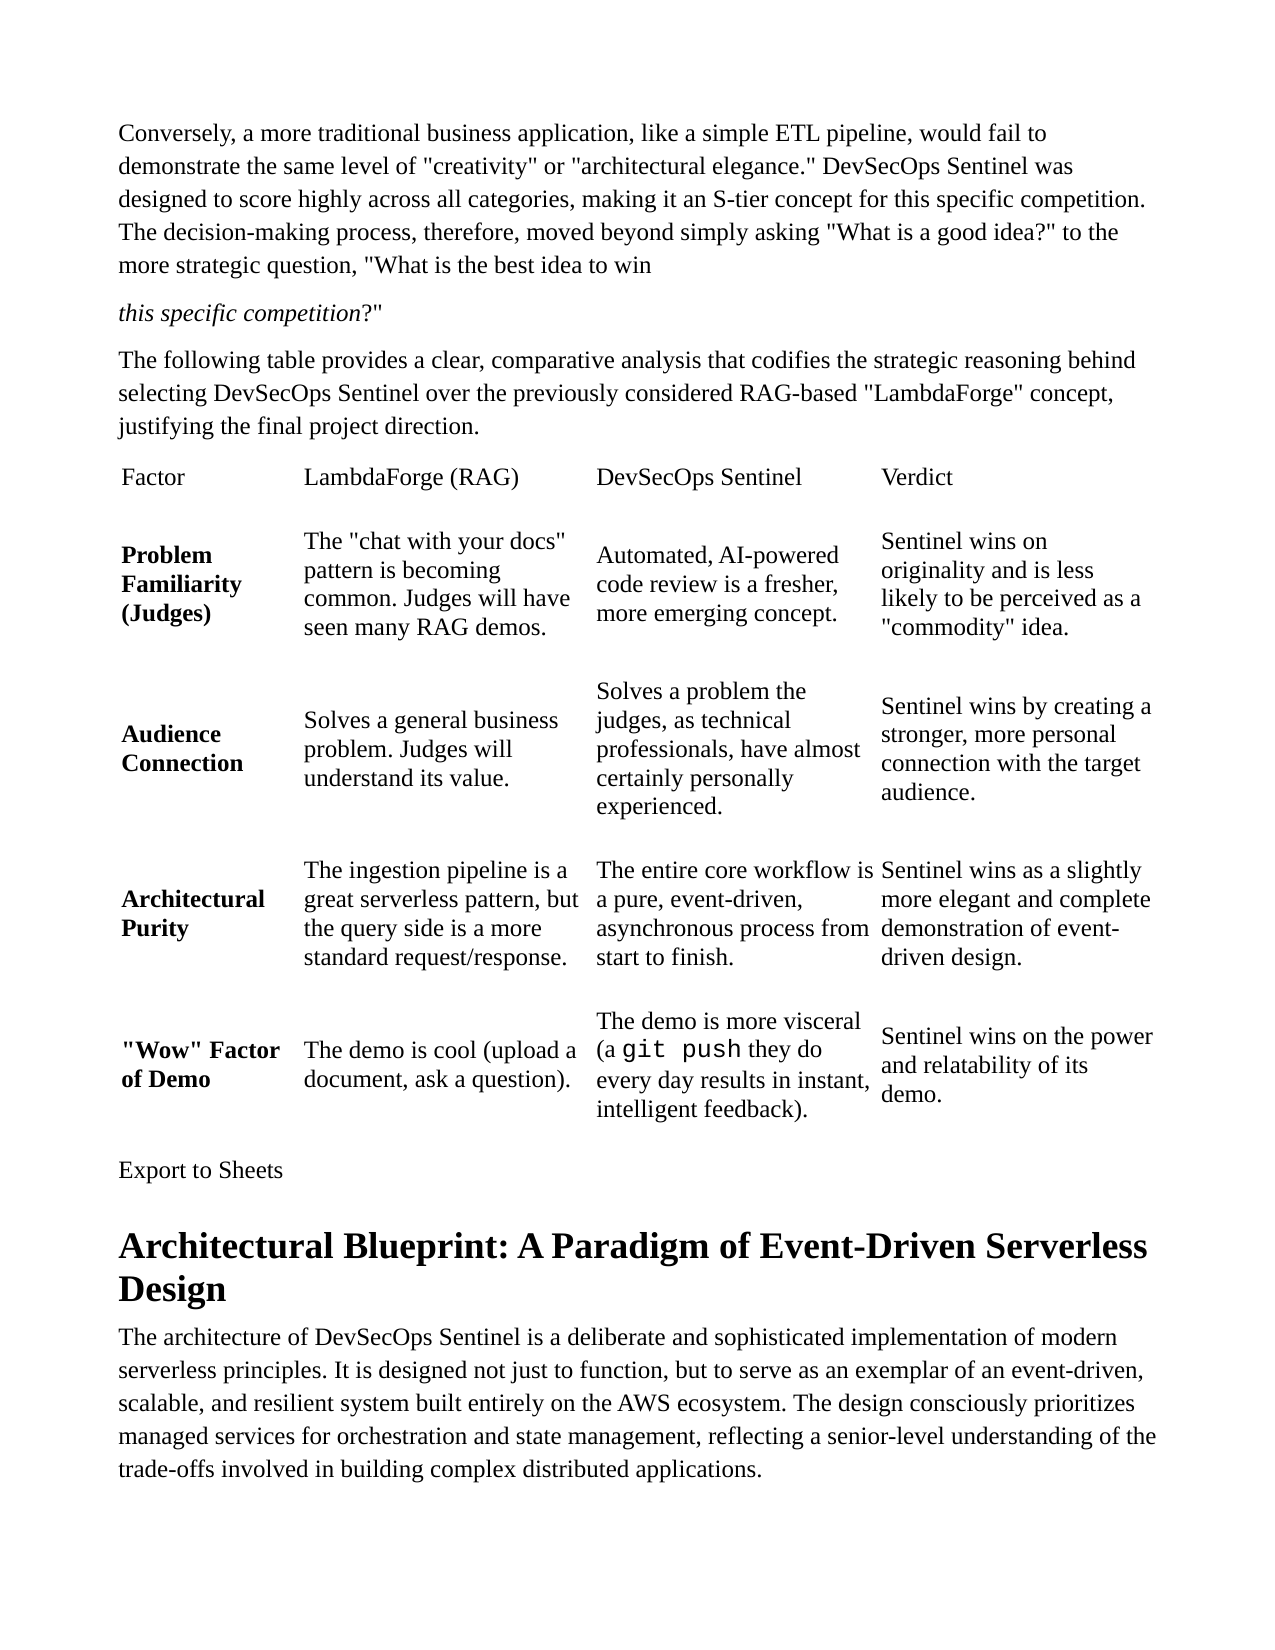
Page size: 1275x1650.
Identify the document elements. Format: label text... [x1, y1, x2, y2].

text Export to Sheets [118, 1155, 1157, 1184]
table_cell Audience Connection [118, 674, 301, 852]
text The architecture of DevSecOps Sentinel is a deliberate and sophisticated implementation of modern serverless principles. It is designed not just to function, but to serve as an exemplar of an event-driven, scalable, and resilient system built entirely on the AWS ecosystem. The design consciously prioritizes managed services for orchestration and state management, reflecting a senior-level understanding of the trade-offs involved in building complex distributed applications. [118, 1322, 1157, 1483]
subtitle Architectural Blueprint: A Paradigm of Event-Driven Serverless Design [118, 1224, 1157, 1310]
table_cell Problem Familiarity (Judges) [118, 523, 301, 673]
text The following table provides a clear, comparative analysis that codifies the strategic reasoning behind selecting DevSecOps Sentinel over the previously considered RAG-based "LambdaForge" concept, justifying the final project direction. [118, 345, 1157, 440]
table_header DevSecOps Sentinel [593, 459, 878, 523]
table_cell Solves a general business problem. Judges will understand its value. [301, 674, 593, 852]
table_cell The ingestion pipeline is a great serverless pattern, but the query side is a more standard request/response. [301, 853, 593, 1003]
table_cell Sentinel wins as a slightly more elegant and complete demonstration of event-driven design. [878, 853, 1157, 1003]
table_header Verdict [878, 459, 1157, 523]
table_cell The demo is more visceral (a git push they do every day results in instant, intelligent feedback). [593, 1003, 878, 1155]
table_cell "Wow" Factor of Demo [118, 1003, 301, 1155]
table_cell The "chat with your docs" pattern is becoming common. Judges will have seen many RAG demos. [301, 523, 593, 673]
table_cell Sentinel wins on the power and relatability of its demo. [878, 1003, 1157, 1155]
table_cell Automated, AI-powered code review is a fresher, more emerging concept. [593, 523, 878, 673]
table_cell Sentinel wins by creating a stronger, more personal connection with the target audience. [878, 674, 1157, 852]
text Conversely, a more traditional business application, like a simple ETL pipeline, would fail to demonstrate the same level of "creativity" or "architectural elegance." DevSecOps Sentinel was designed to score highly across all categories, making it an S-tier concept for this specific competition. The decision-making process, therefore, moved beyond simply asking "What is a good idea?" to the more strategic question, "What is the best idea to win [118, 118, 1157, 279]
table_cell Architectural Purity [118, 853, 301, 1003]
text this specific competition?" [118, 298, 1157, 327]
table_header Factor [118, 459, 301, 523]
table_cell The demo is cool (upload a document, ask a question). [301, 1003, 593, 1155]
table_cell The entire core workflow is a pure, event-driven, asynchronous process from start to finish. [593, 853, 878, 1003]
table_header LambdaForge (RAG) [301, 459, 593, 523]
table_cell Solves a problem the judges, as technical professionals, have almost certainly personally experienced. [593, 674, 878, 852]
table_cell Sentinel wins on originality and is less likely to be perceived as a "commodity" idea. [878, 523, 1157, 673]
